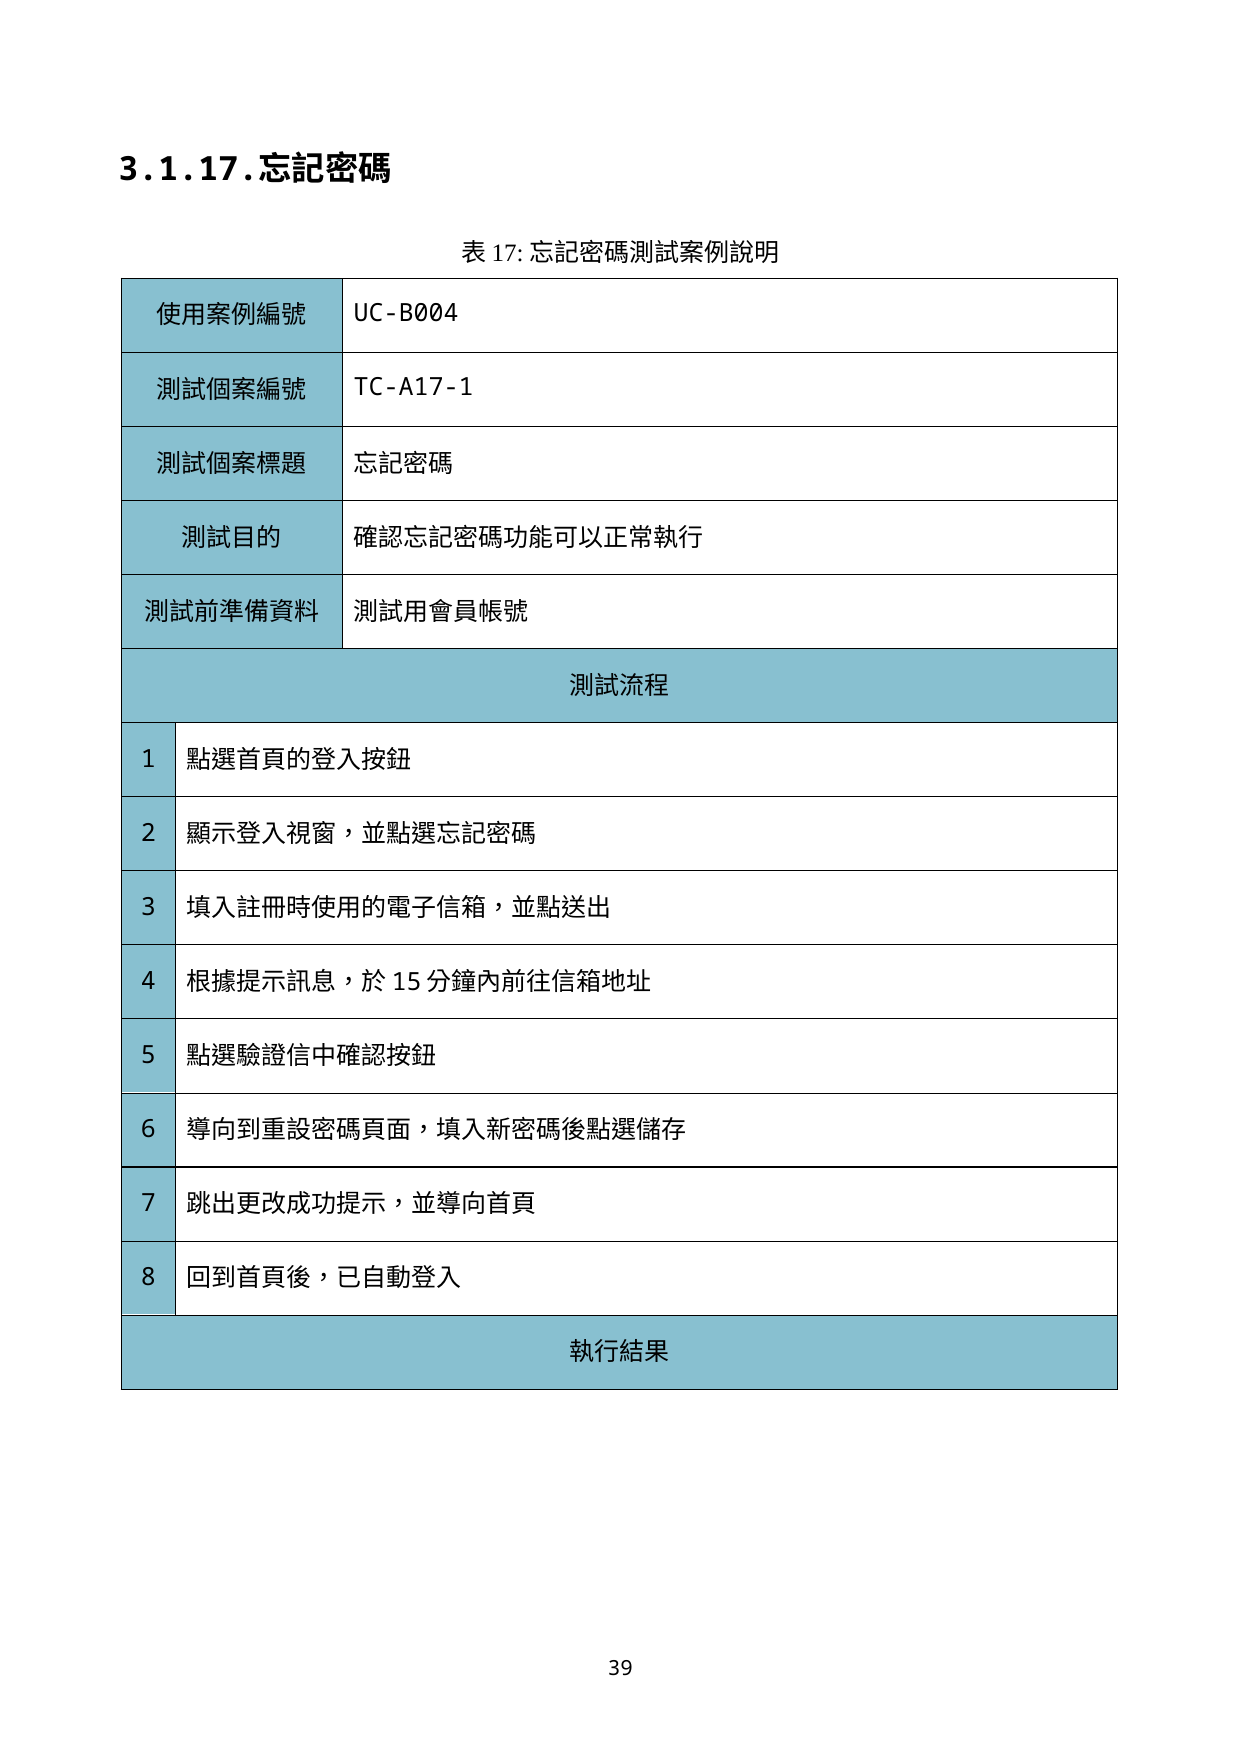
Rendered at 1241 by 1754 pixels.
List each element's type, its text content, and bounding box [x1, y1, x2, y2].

table_cell 忘記密碼 [343, 427, 1117, 500]
table_cell 根據提示訊息，於15分鐘內前往信箱地址 [176, 945, 1117, 1018]
table_cell TC-A17-1 [343, 353, 1117, 426]
table_cell 6 [122, 1094, 175, 1166]
table_cell 跳出更改成功提示，並導向首頁 [176, 1168, 1117, 1241]
table_cell 測試個案編號 [122, 353, 342, 426]
table_cell 測試前準備資料 [122, 575, 342, 648]
table_cell 7 [122, 1168, 175, 1241]
table_cell 導向到重設密碼頁面，填入新密碼後點選儲存 [176, 1094, 1117, 1166]
table_cell 顯示登入視窗，並點選忘記密碼 [176, 797, 1117, 870]
table_cell 測試用會員帳號 [343, 575, 1117, 648]
subtitle 3.1.17.忘記密碼 [118, 142, 1122, 190]
table_cell 4 [122, 945, 175, 1018]
table_cell 3 [122, 871, 175, 944]
table_cell 測試個案標題 [122, 427, 342, 500]
table_cell 5 [122, 1019, 175, 1092]
table_cell 點選首頁的登入按鈕 [176, 723, 1117, 796]
table_cell 確認忘記密碼功能可以正常執行 [343, 501, 1117, 574]
table_cell 執行結果 [122, 1316, 1117, 1389]
table_header 使用案例編號 [122, 279, 342, 352]
table_cell 點選驗證信中確認按鈕 [176, 1019, 1117, 1092]
text 表 17: 忘記密碼測試案例說明 [118, 233, 1122, 269]
table_cell 測試目的 [122, 501, 342, 574]
table_cell 測試流程 [122, 649, 1117, 722]
table_cell 8 [122, 1242, 175, 1314]
table_cell 2 [122, 797, 175, 870]
table_header UC-B004 [343, 279, 1117, 352]
table_cell 填入註冊時使用的電子信箱，並點送出 [176, 871, 1117, 944]
table_cell 1 [122, 723, 175, 796]
table_cell 回到首頁後，已自動登入 [176, 1242, 1117, 1314]
